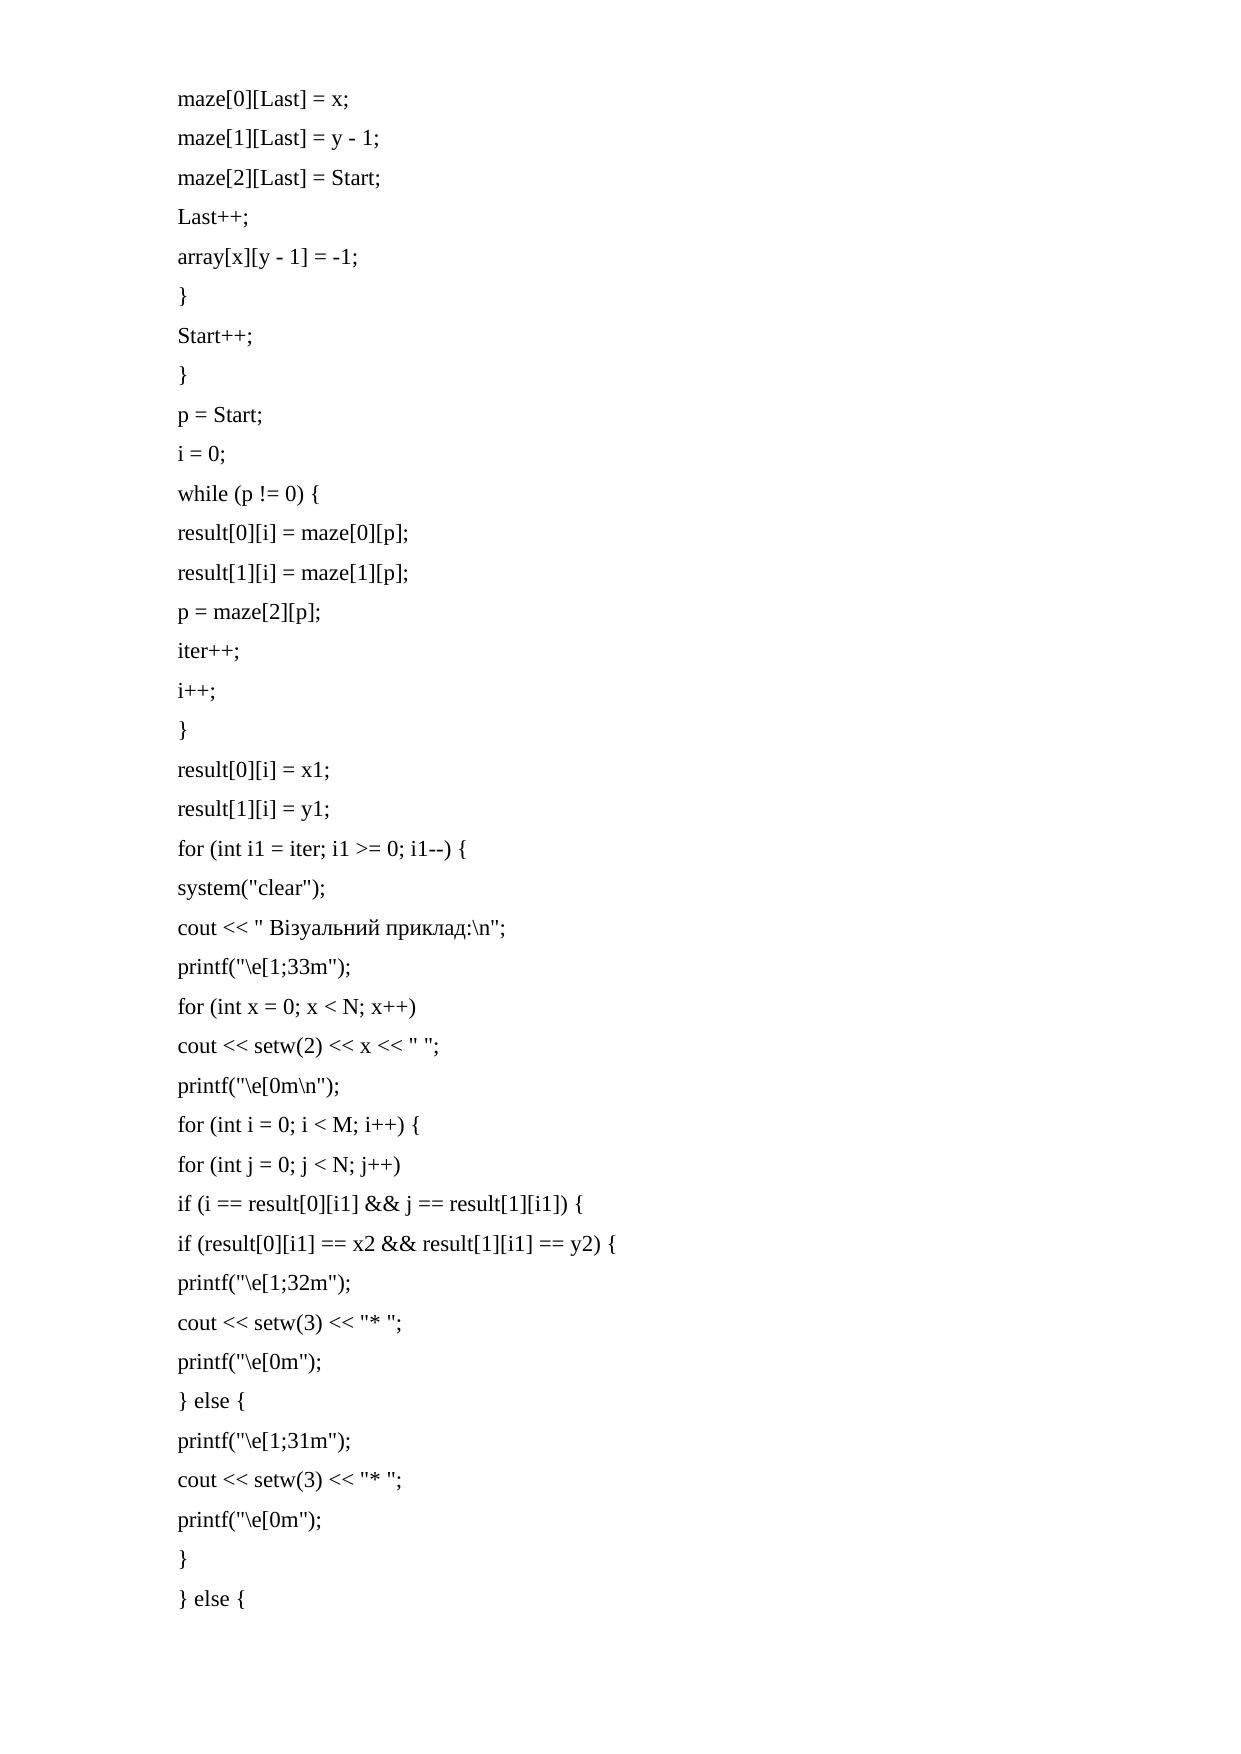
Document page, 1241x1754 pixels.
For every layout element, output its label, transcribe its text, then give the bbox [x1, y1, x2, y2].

text cout << setw(3) << "* "; [177, 1467, 1152, 1493]
text } else { [177, 1388, 1152, 1414]
text while (p != 0) { [177, 479, 1152, 506]
text } [177, 282, 1152, 308]
text for (int j = 0; j < N; j++) [177, 1151, 1152, 1177]
text for (int i = 0; i < M; i++) { [177, 1111, 1152, 1138]
text if (result[0][i1] == x2 && result[1][i1] == y2) { [177, 1230, 1152, 1256]
text result[0][i] = x1; [177, 756, 1152, 782]
text maze[1][Last] = y - 1; [177, 124, 1152, 151]
text i = 0; [177, 440, 1152, 466]
text cout << setw(3) << "* "; [177, 1309, 1152, 1335]
text for (int i1 = iter; i1 >= 0; i1--) { [177, 835, 1152, 861]
text cout << setw(2) << x << " "; [177, 1032, 1152, 1059]
text result[1][i] = maze[1][p]; [177, 558, 1152, 585]
text printf("\e[1;32m"); [177, 1269, 1152, 1296]
text maze[0][Last] = x; [177, 85, 1152, 111]
text printf("\e[1;31m"); [177, 1427, 1152, 1453]
text printf("\e[0m\n"); [177, 1072, 1152, 1098]
text printf("\e[0m"); [177, 1506, 1152, 1532]
text printf("\e[1;33m"); [177, 953, 1152, 980]
text system("clear"); [177, 874, 1152, 901]
text } [177, 716, 1152, 743]
text result[0][i] = maze[0][p]; [177, 519, 1152, 545]
text for (int x = 0; x < N; x++) [177, 993, 1152, 1019]
text cout << " Візуальний приклад:\n"; [177, 914, 1152, 940]
text Last++; [177, 203, 1152, 229]
text result[1][i] = y1; [177, 795, 1152, 822]
text p = maze[2][p]; [177, 598, 1152, 624]
text maze[2][Last] = Start; [177, 164, 1152, 190]
text if (i == result[0][i1] && j == result[1][i1]) { [177, 1190, 1152, 1217]
text printf("\e[0m"); [177, 1348, 1152, 1374]
text Start++; [177, 322, 1152, 348]
text } [177, 361, 1152, 387]
text } [177, 1546, 1152, 1572]
text } else { [177, 1585, 1152, 1611]
text i++; [177, 677, 1152, 703]
text array[x][y - 1] = -1; [177, 243, 1152, 269]
text iter++; [177, 637, 1152, 664]
text p = Start; [177, 401, 1152, 427]
